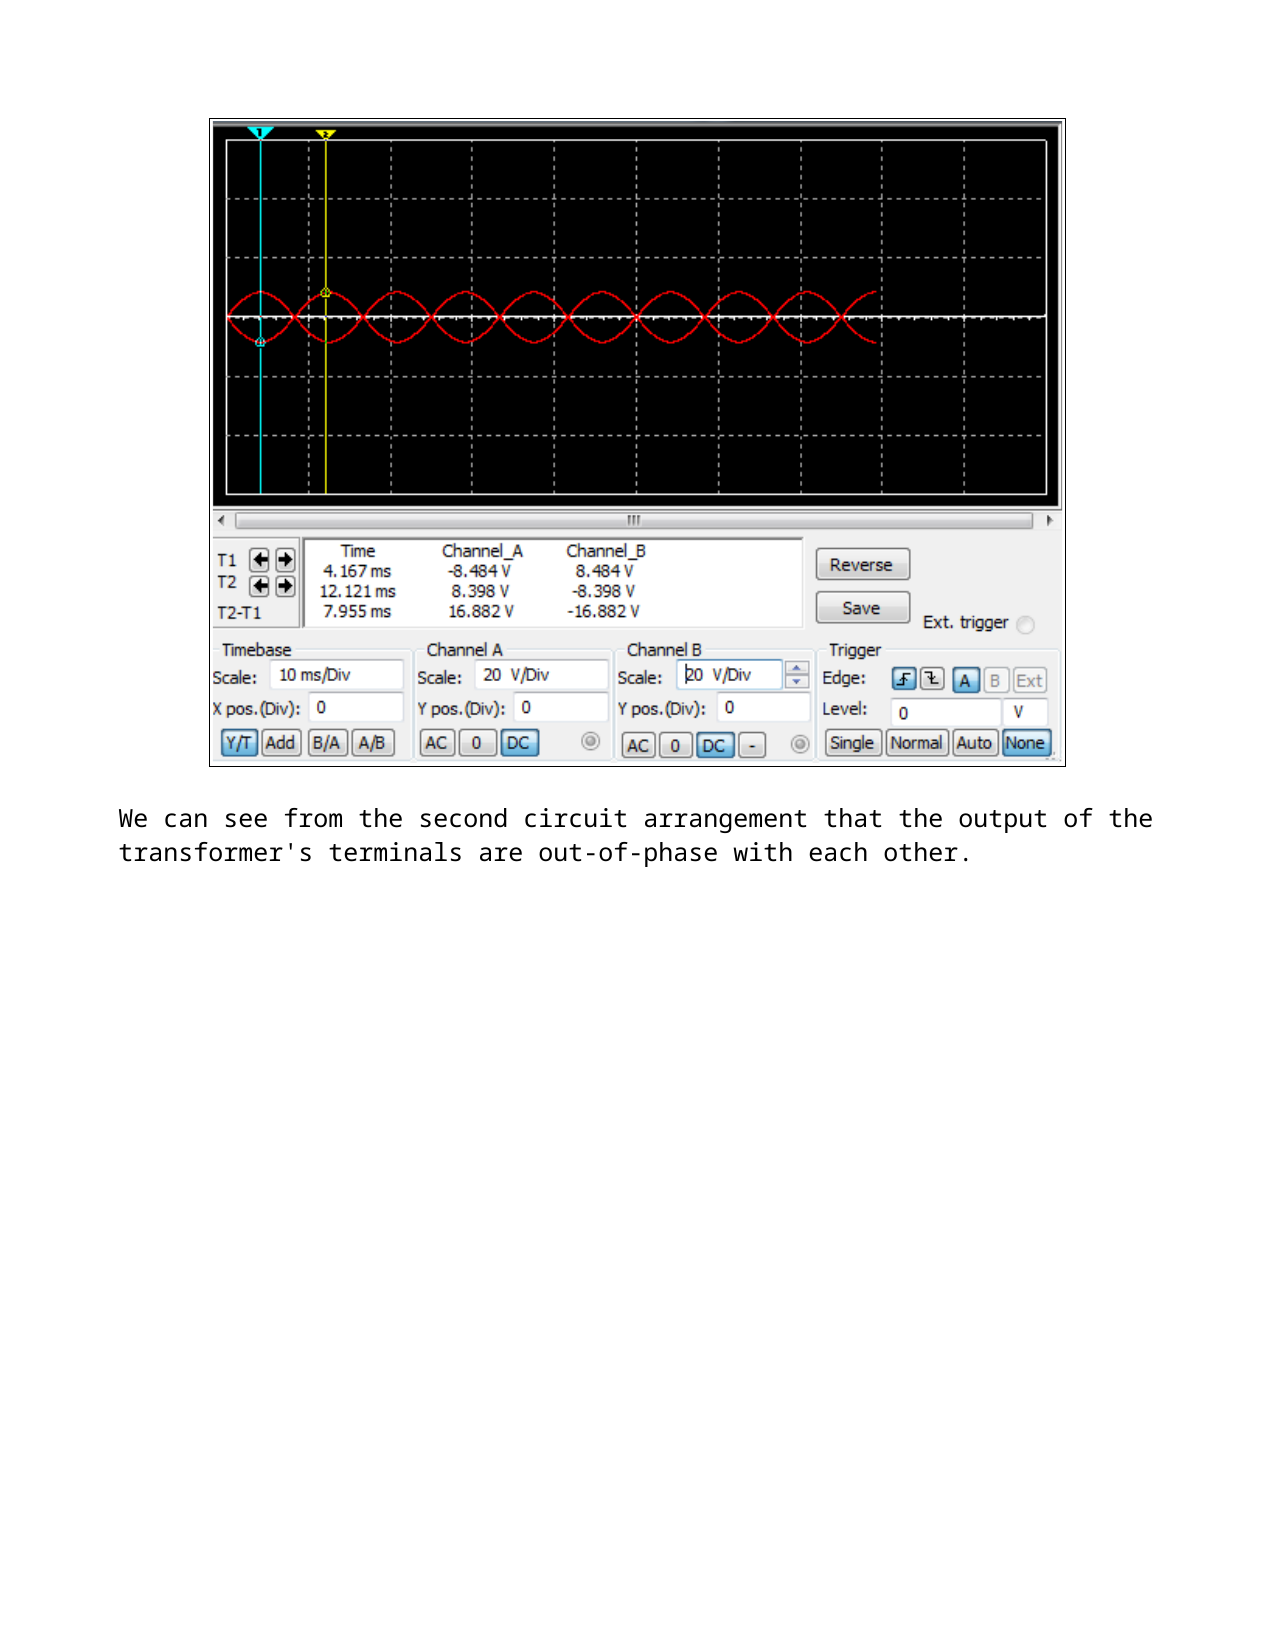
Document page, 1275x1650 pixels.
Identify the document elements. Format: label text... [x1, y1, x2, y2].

text We can see from the second circuit arrangement that the output of the transformer's terminals are out-of-phase with each other. [118, 801, 1157, 869]
picture [212, 121, 1063, 763]
